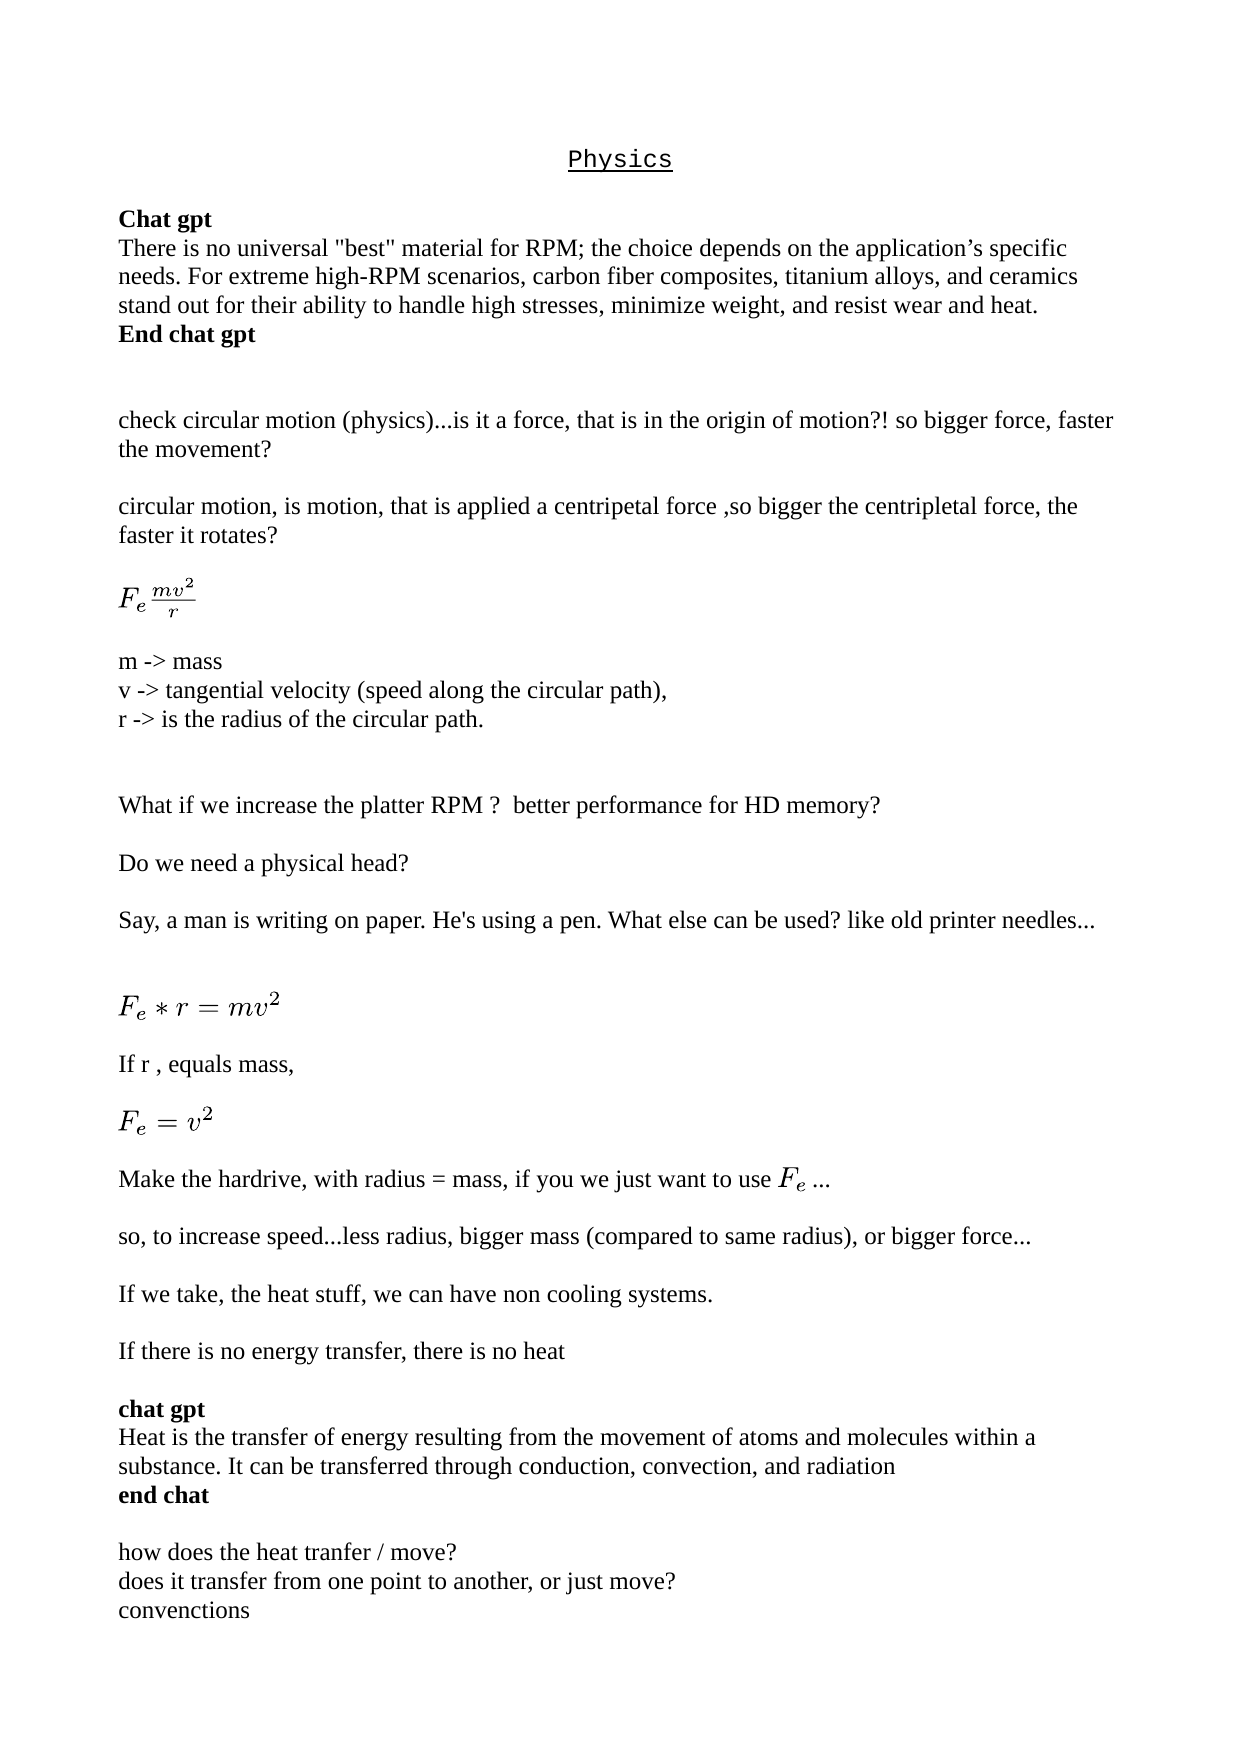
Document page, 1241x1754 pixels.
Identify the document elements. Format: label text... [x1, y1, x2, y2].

text m -> mass [118, 646, 1122, 675]
text Do we need a physical head? [118, 848, 1122, 876]
text Say, a man is writing on paper. He's using a pen. What else can be used? like old printer needles... [118, 905, 1122, 934]
text Chat gpt [118, 204, 1122, 233]
text What if we increase the platter RPM ? better performance for HD memory? [118, 790, 1122, 819]
text circular motion, is motion, that is applied a centripetal force ,so bigger the centripletal force, the faster it rotates? [118, 491, 1122, 549]
text check circular motion (physics)...is it a force, that is in the origin of motion?! so bigger force, faster the movement? [118, 405, 1122, 463]
text r -> is the radius of the circular path. [118, 704, 1122, 733]
text how does the heat tranfer / move? [118, 1537, 1122, 1566]
text does it transfer from one point to another, or just move? [118, 1566, 1122, 1595]
text Physics [118, 147, 1122, 175]
text If there is no energy transfer, there is no heat [118, 1336, 1122, 1365]
text End chat gpt [118, 319, 1122, 348]
text chat gpt [118, 1394, 1122, 1422]
text Heat is the transfer of energy resulting from the movement of atoms and molecules within a substance. It can be transferred through conduction, convection, and radiation [118, 1422, 1122, 1480]
text end chat [118, 1480, 1122, 1509]
text convenctions [118, 1595, 1122, 1624]
text If r , equals mass, [118, 1049, 1122, 1078]
text There is no universal "best" material for RPM; the choice depends on the application’s specific needs. For extreme high-RPM scenarios, carbon fiber composites, titanium alloys, and ceramics stand out for their ability to handle high stresses, minimize weight, and resist wear and heat. [118, 233, 1122, 319]
text v -> tangential velocity (speed along the circular path), [118, 675, 1122, 704]
text If we take, the heat stuff, we can have non cooling systems. [118, 1279, 1122, 1307]
text so, to increase speed...less radius, bigger mass (compared to same radius), or bigger force... [118, 1221, 1122, 1250]
text Make the hardrive, with radius = mass, if you we just want to use ... [118, 1164, 1122, 1192]
